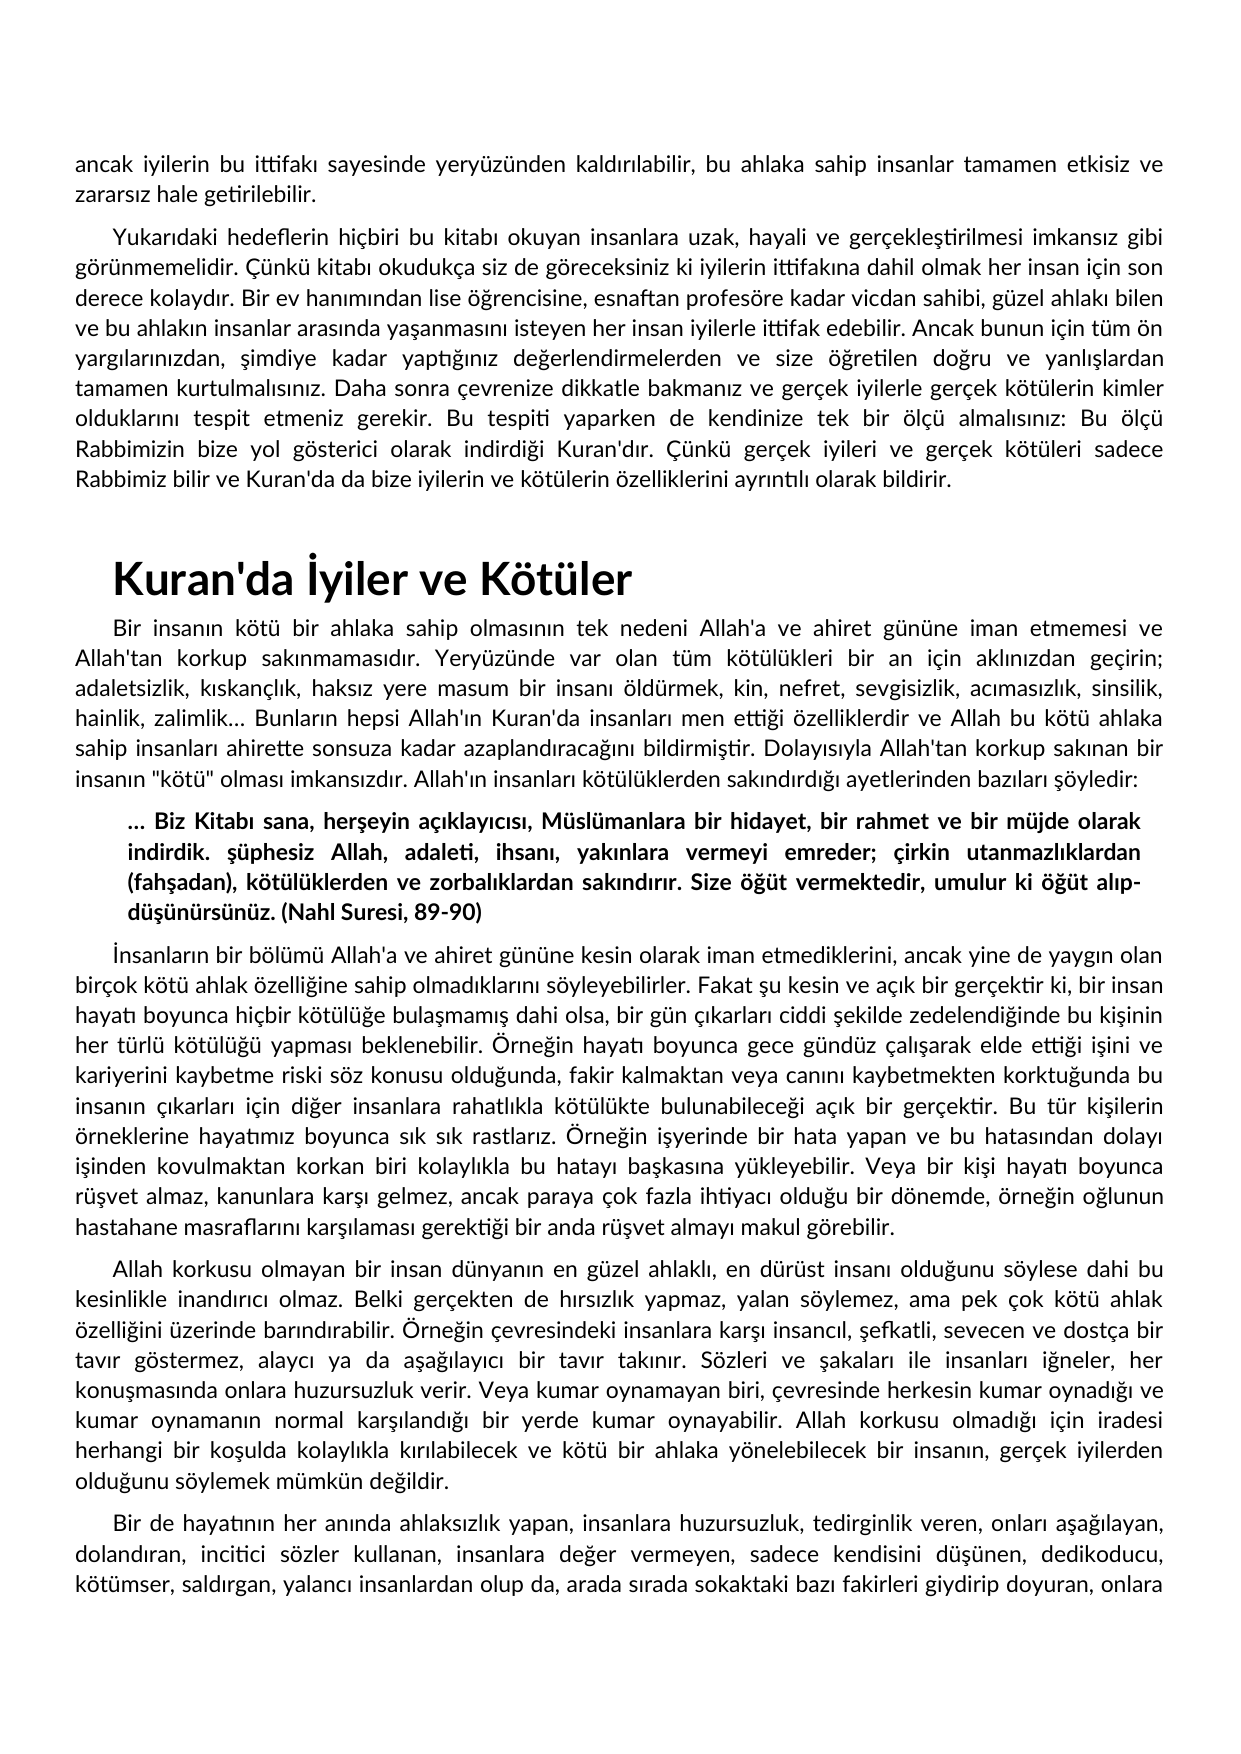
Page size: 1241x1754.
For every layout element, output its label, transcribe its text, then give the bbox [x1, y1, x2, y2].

text Bir de hayatının her anında ahlaksızlık yapan, insanlara huzursuzluk, tedirginlik veren, onları aşağılayan, dolandıran, incitici sözler kullanan, insanlara değer vermeyen, sadece kendisini düşünen, dedikoducu, kötümser, saldırgan, yalancı insanlardan olup da, arada sırada sokaktaki bazı fakirleri giydirip doyuran, onlara [75, 1509, 1165, 1597]
text Yukarıdaki hedeflerin hiçbiri bu kitabı okuyan insanlara uzak, hayali ve gerçekleştirilmesi imkansız gibi görünmemelidir. Çünkü kitabı okudukça siz de göreceksiniz ki iyilerin ittifakına dahil olmak her insan için son derece kolaydır. Bir ev hanımından lise öğrencisine, esnaftan profesöre kadar vicdan sahibi, güzel ahlakı bilen ve bu ahlakın insanlar arasında yaşanmasını isteyen her insan iyilerle ittifak edebilir. Ancak bunun için tüm ön yargılarınızdan, şimdiye kadar yaptığınız değerlendirmelerden ve size öğretilen doğru ve yanlışlardan tamamen kurtulmalısınız. Daha sonra çevrenize dikkatle bakmanız ve gerçek iyilerle gerçek kötülerin kimler olduklarını tespit etmeniz gerekir. Bu tespiti yaparken de kendinize tek bir ölçü almalısınız: Bu ölçü Rabbimizin bize yol gösterici olarak indirdiği Kuran'dır. Çünkü gerçek iyileri ve gerçek kötüleri sadece Rabbimiz bilir ve Kuran'da da bize iyilerin ve kötülerin özelliklerini ayrıntılı olarak bildirir. [75, 223, 1165, 492]
text Allah korkusu olmayan bir insan dünyanın en güzel ahlaklı, en dürüst insanı olduğunu söylese dahi bu kesinlikle inandırıcı olmaz. Belki gerçekten de hırsızlık yapmaz, yalan söylemez, ama pek çok kötü ahlak özelliğini üzerinde barındırabilir. Örneğin çevresindeki insanlara karşı insancıl, şefkatli, sevecen ve dostça bir tavır göstermez, alaycı ya da aşağılayıcı bir tavır takınır. Sözleri ve şakaları ile insanları iğneler, her konuşmasında onlara huzursuzluk verir. Veya kumar oynamayan biri, çevresinde herkesin kumar oynadığı ve kumar oynamanın normal karşılandığı bir yerde kumar oynayabilir. Allah korkusu olmadığı için iradesi herhangi bir koşulda kolaylıkla kırılabilecek ve kötü bir ahlaka yönelebilecek bir insanın, gerçek iyilerden olduğunu söylemek mümkün değildir. [75, 1255, 1165, 1494]
text … Biz Kitabı sana, herşeyin açıklayıcısı, Müslümanlara bir hidayet, bir rahmet ve bir müjde olarak indirdik. şüphesiz Allah, adaleti, ihsanı, yakınlara vermeyi emreder; çirkin utanmazlıklardan (fahşadan), kötülüklerden ve zorbalıklardan sakındırır. Size öğüt vermektedir, umulur ki öğüt alıp-düşünürsünüz. (Nahl Suresi, 89-90) [127, 807, 1143, 925]
subtitle Kuran'da İyiler ve Kötüler [112, 550, 1165, 605]
text Bir insanın kötü bir ahlaka sahip olmasının tek nedeni Allah'a ve ahiret gününe iman etmemesi ve Allah'tan korkup sakınmamasıdır. Yeryüzünde var olan tüm kötülükleri bir an için aklınızdan geçirin; adaletsizlik, kıskançlık, haksız yere masum bir insanı öldürmek, kin, nefret, sevgisizlik, acımasızlık, sinsilik, hainlik, zalimlik… Bunların hepsi Allah'ın Kuran'da insanları men ettiği özelliklerdir ve Allah bu kötü ahlaka sahip insanları ahirette sonsuza kadar azaplandıracağını bildirmiştir. Dolayısıyla Allah'tan korkup sakınan bir insanın "kötü" olması imkansızdır. Allah'ın insanları kötülüklerden sakındırdığı ayetlerinden bazıları şöyledir: [75, 613, 1165, 792]
text ancak iyilerin bu ittifakı sayesinde yeryüzünden kaldırılabilir, bu ahlaka sahip insanlar tamamen etkisiz ve zararsız hale getirilebilir. [75, 150, 1165, 208]
text İnsanların bir bölümü Allah'a ve ahiret gününe kesin olarak iman etmediklerini, ancak yine de yaygın olan birçok kötü ahlak özelliğine sahip olmadıklarını söyleyebilirler. Fakat şu kesin ve açık bir gerçektir ki, bir insan hayatı boyunca hiçbir kötülüğe bulaşmamış dahi olsa, bir gün çıkarları ciddi şekilde zedelendiğinde bu kişinin her türlü kötülüğü yapması beklenebilir. Örneğin hayatı boyunca gece gündüz çalışarak elde ettiği işini ve kariyerini kaybetme riski söz konusu olduğunda, fakir kalmaktan veya canını kaybetmekten korktuğunda bu insanın çıkarları için diğer insanlara rahatlıkla kötülükte bulunabileceği açık bir gerçektir. Bu tür kişilerin örneklerine hayatımız boyunca sık sık rastlarız. Örneğin işyerinde bir hata yapan ve bu hatasından dolayı işinden kovulmaktan korkan biri kolaylıkla bu hatayı başkasına yükleyebilir. Veya bir kişi hayatı boyunca rüşvet almaz, kanunlara karşı gelmez, ancak paraya çok fazla ihtiyacı olduğu bir dönemde, örneğin oğlunun hastahane masraflarını karşılaması gerektiği bir anda rüşvet almayı makul görebilir. [75, 940, 1165, 1240]
